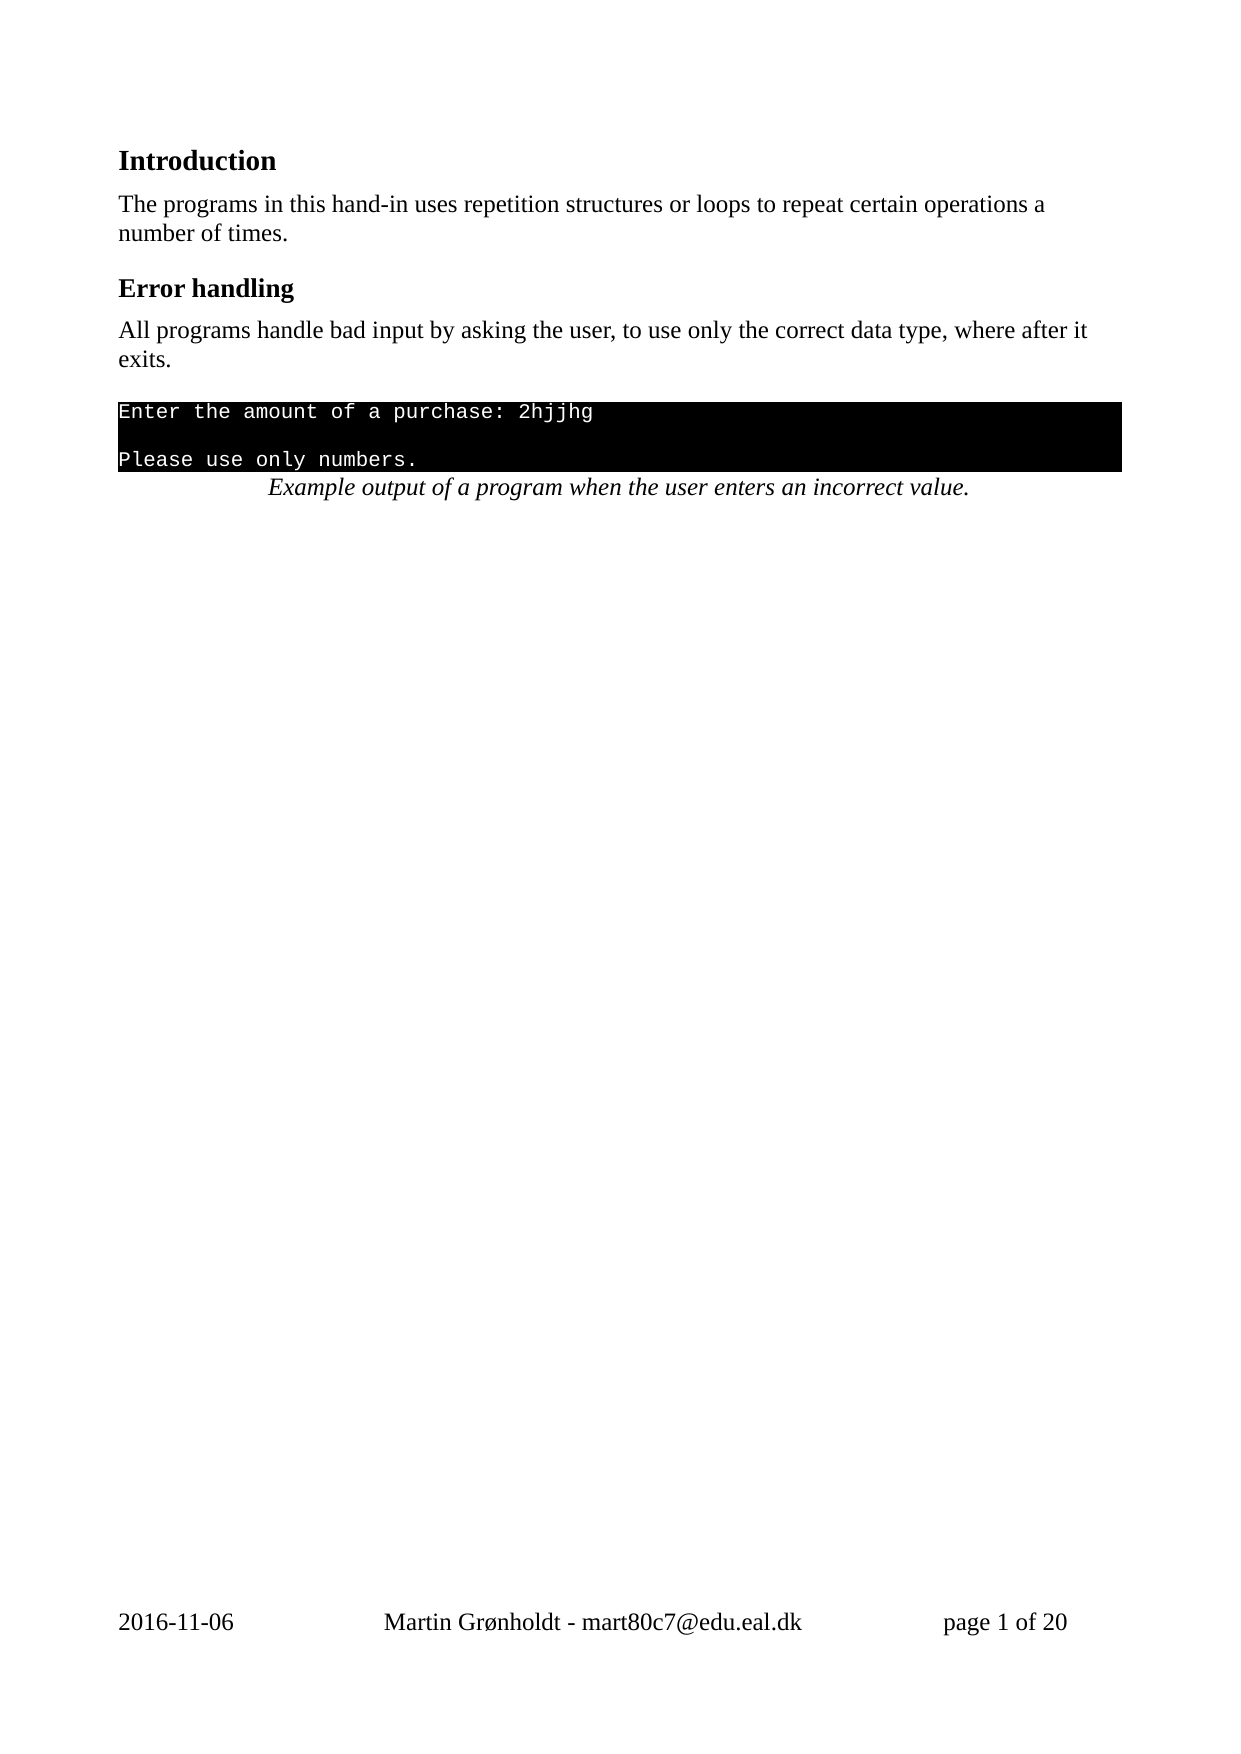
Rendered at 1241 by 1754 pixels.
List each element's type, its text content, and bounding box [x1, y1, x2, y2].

text Example output of a program when the user enters an incorrect value. [118, 472, 1122, 501]
text Enter the amount of a purchase: 2hjjhg [118, 402, 1122, 425]
text All programs handle bad input by asking the user, to use only the correct data type, where after it exits. [118, 315, 1122, 373]
text Please use only numbers. [118, 449, 1122, 472]
subtitle Error handling [118, 272, 1122, 303]
subtitle Introduction [118, 143, 1122, 177]
text The programs in this hand-in uses repetition structures or loops to repeat certain operations a number of times. [118, 189, 1122, 247]
